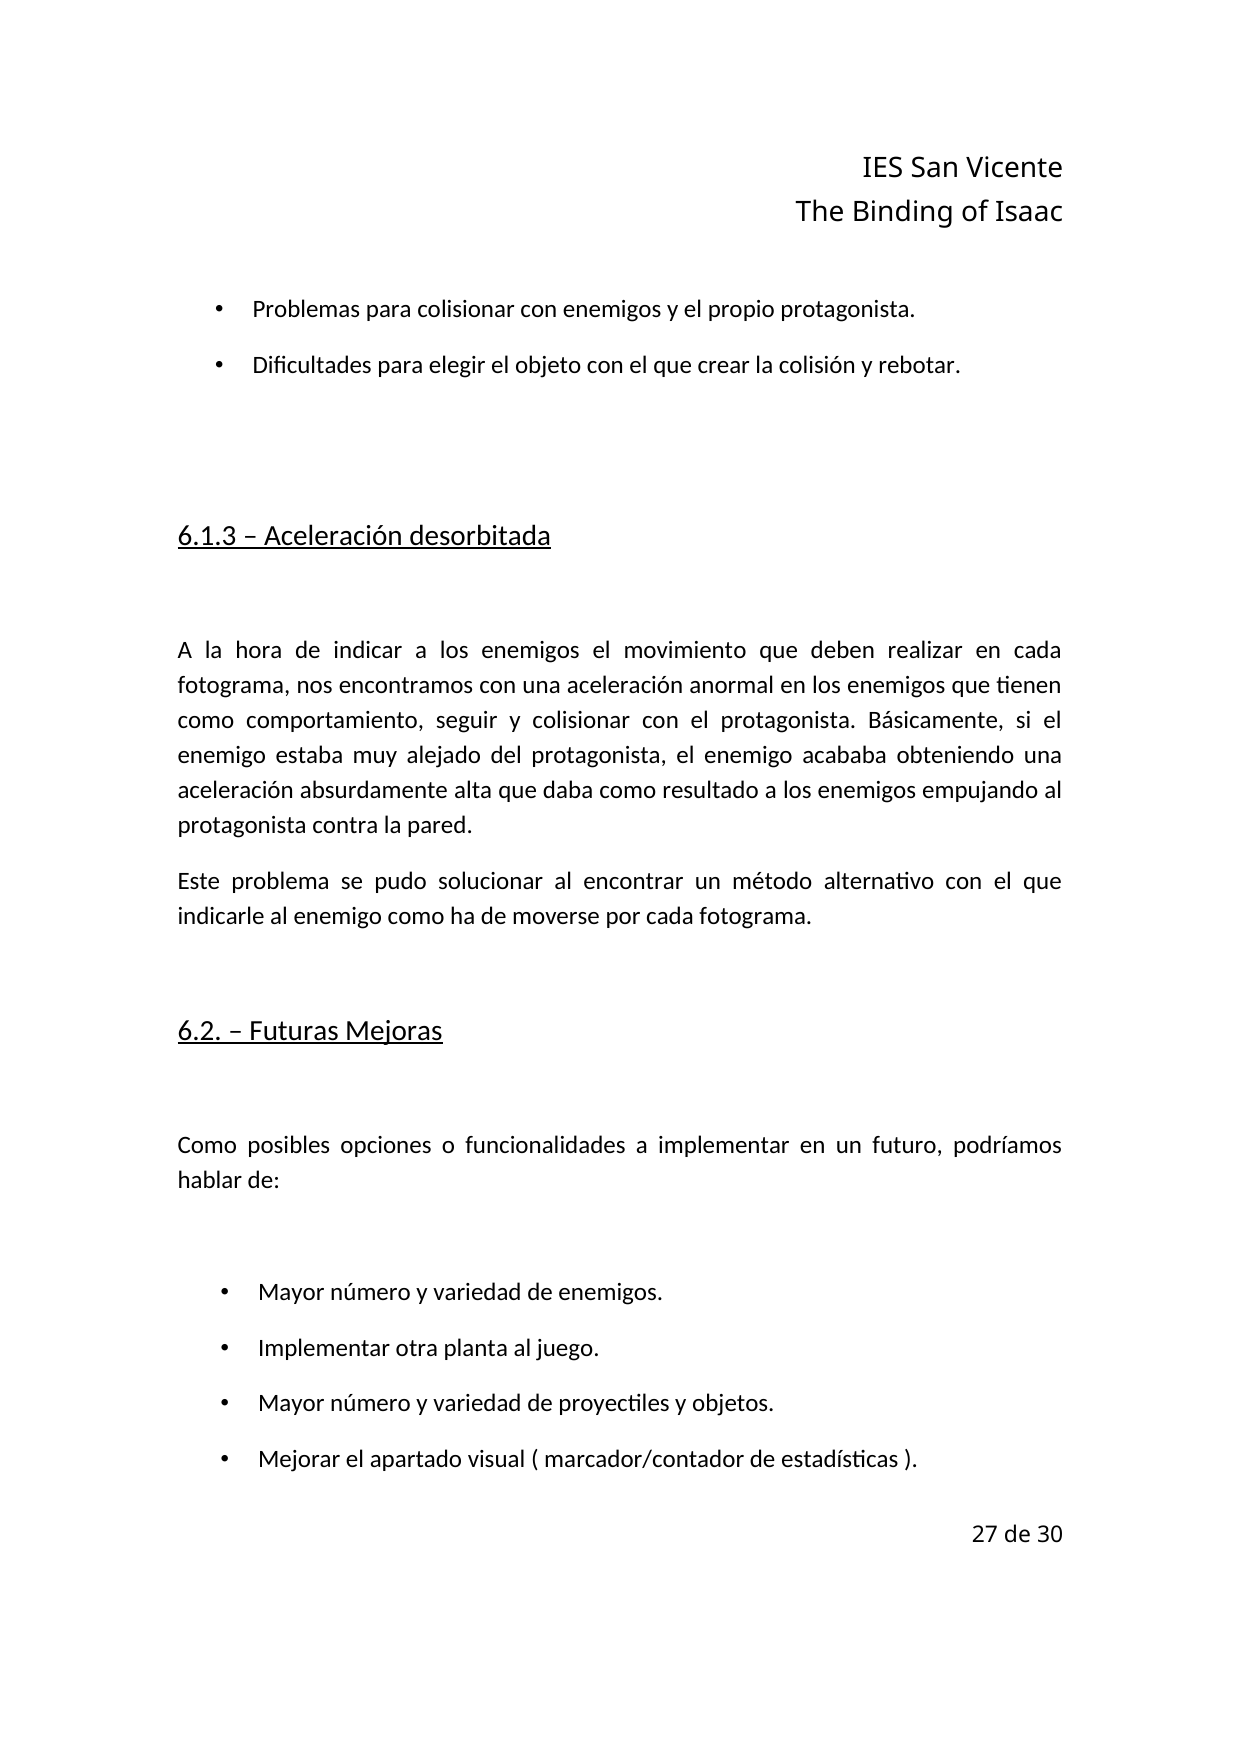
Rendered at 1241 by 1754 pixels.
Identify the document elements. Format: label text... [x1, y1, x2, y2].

list Problemas para colisionar con enemigos y el propio protagonista. [215, 293, 1063, 324]
list Mayor número y variedad de proyectiles y objetos. [220, 1388, 1063, 1418]
text Este problema se pudo solucionar al encontrar un método alternativo con el que indicarle al enemigo como ha de moverse por cada fotograma. [177, 865, 1063, 931]
list Mejorar el apartado visual ( marcador/contador de estadísticas ). [220, 1443, 1063, 1474]
list Dificultades para elegir el objeto con el que crear la colisión y rebotar. [215, 349, 1063, 379]
text A la hora de indicar a los enemigos el movimiento que deben realizar en cada fotograma, nos encontramos con una aceleración anormal en los enemigos que tienen como comportamiento, seguir y colisionar con el protagonista. Básicamente, si el enemigo estaba muy alejado del protagonista, el enemigo acababa obteniendo una aceleración absurdamente alta que daba como resultado a los enemigos empujando al protagonista contra la pared. [177, 634, 1063, 840]
text 6.2. – Futuras Mejoras [177, 1012, 1063, 1047]
list Mayor número y variedad de enemigos. [220, 1276, 1063, 1306]
list Implementar otra planta al juego. [220, 1332, 1063, 1362]
text Como posibles opciones o funcionalidades a implementar en un futuro, podríamos hablar de: [177, 1129, 1063, 1195]
text 6.1.3 – Aceleración desorbitada [177, 517, 1063, 552]
